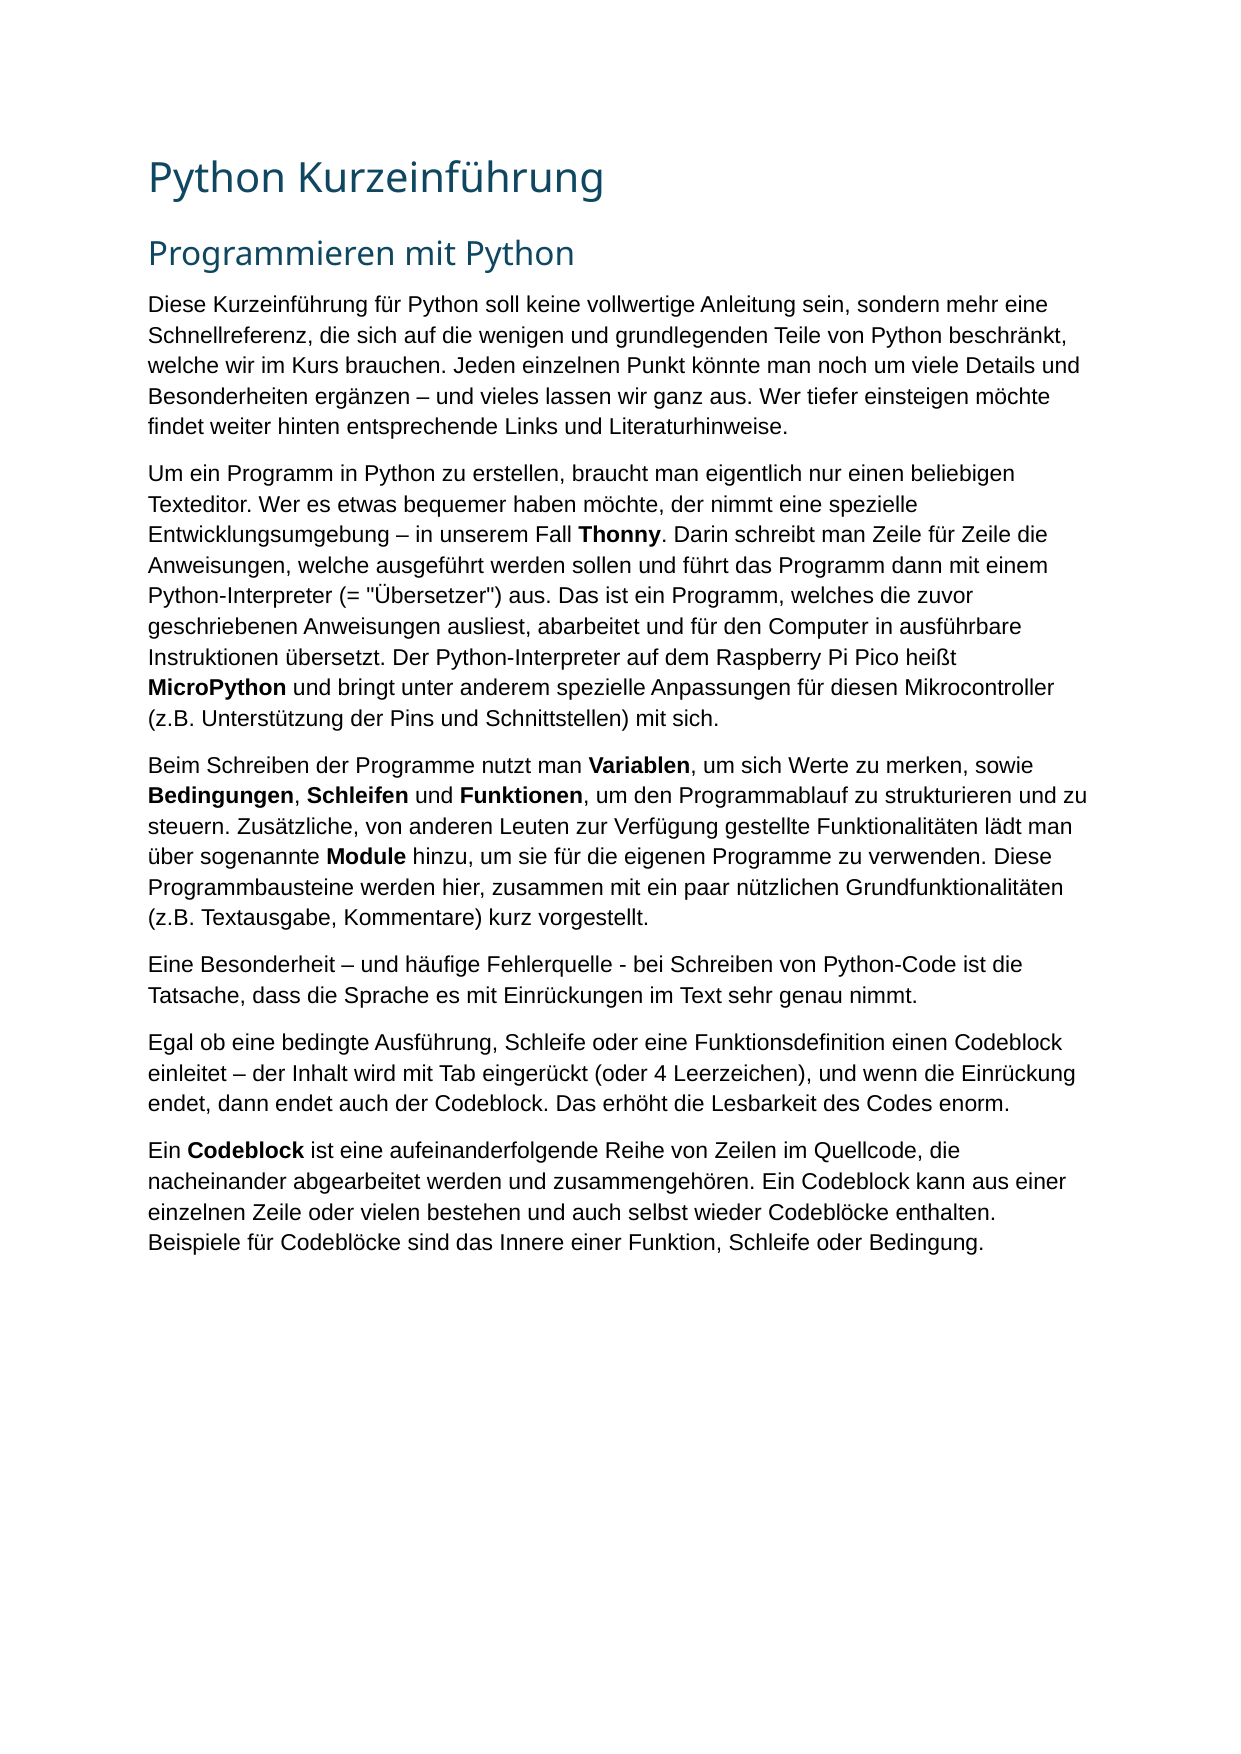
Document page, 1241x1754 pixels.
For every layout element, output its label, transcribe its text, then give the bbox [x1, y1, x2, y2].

text Beim Schreiben der Programme nutzt man Variablen, um sich Werte zu merken, sowie Bedingungen, Schleifen und Funktionen, um den Programmablauf zu strukturieren und zu steuern. Zusätzliche, von anderen Leuten zur Verfügung gestellte Funktionalitäten lädt man über sogenannte Module hinzu, um sie für die eigenen Programme zu verwenden. Diese Programmbausteine werden hier, zusammen mit ein paar nützlichen Grundfunktionalitäten (z.B. Textausgabe, Kommentare) kurz vorgestellt. [148, 752, 1093, 931]
text Diese Kurzeinführung für Python soll keine vollwertige Anleitung sein, sondern mehr eine Schnellreferenz, die sich auf die wenigen und grundlegenden Teile von Python beschränkt, welche wir im Kurs brauchen. Jeden einzelnen Punkt könnte man noch um viele Details und Besonderheiten ergänzen – und vieles lassen wir ganz aus. Wer tiefer einsteigen möchte findet weiter hinten entsprechende Links und Literaturhinweise. [148, 291, 1093, 439]
subtitle Programmieren mit Python [148, 230, 1093, 276]
text Um ein Programm in Python zu erstellen, braucht man eigentlich nur einen beliebigen Texteditor. Wer es etwas bequemer haben möchte, der nimmt eine spezielle Entwicklungsumgebung – in unserem Fall Thonny. Darin schreibt man Zeile für Zeile die Anweisungen, welche ausgeführt werden sollen und führt das Programm dann mit einem Python-Interpreter (= "Übersetzer") aus. Das ist ein Programm, welches die zuvor geschriebenen Anweisungen ausliest, abarbeitet und für den Computer in ausführbare Instruktionen übersetzt. Der Python-Interpreter auf dem Raspberry Pi Pico heißt MicroPython und bringt unter anderem spezielle Anpassungen für diesen Mikrocontroller (z.B. Unterstützung der Pins und Schnittstellen) mit sich. [148, 460, 1093, 731]
text Ein Codeblock ist eine aufeinanderfolgende Reihe von Zeilen im Quellcode, die nacheinander abgearbeitet werden und zusammengehören. Ein Codeblock kann aus einer einzelnen Zeile oder vielen bestehen und auch selbst wieder Codeblöcke enthalten. Beispiele für Codeblöcke sind das Innere einer Funktion, Schleife oder Bedingung. [148, 1137, 1093, 1255]
text Egal ob eine bedingte Ausführung, Schleife oder eine Funktionsdefinition einen Codeblock einleitet – der Inhalt wird mit Tab eingerückt (oder 4 Leerzeichen), und wenn die Einrückung endet, dann endet auch der Codeblock. Das erhöht die Lesbarkeit des Codes enorm. [148, 1029, 1093, 1117]
subtitle Python Kurzeinführung [148, 148, 1093, 204]
text Eine Besonderheit – und häufige Fehlerquelle - bei Schreiben von Python-Code ist die Tatsache, dass die Sprache es mit Einrückungen im Text sehr genau nimmt. [148, 951, 1093, 1008]
